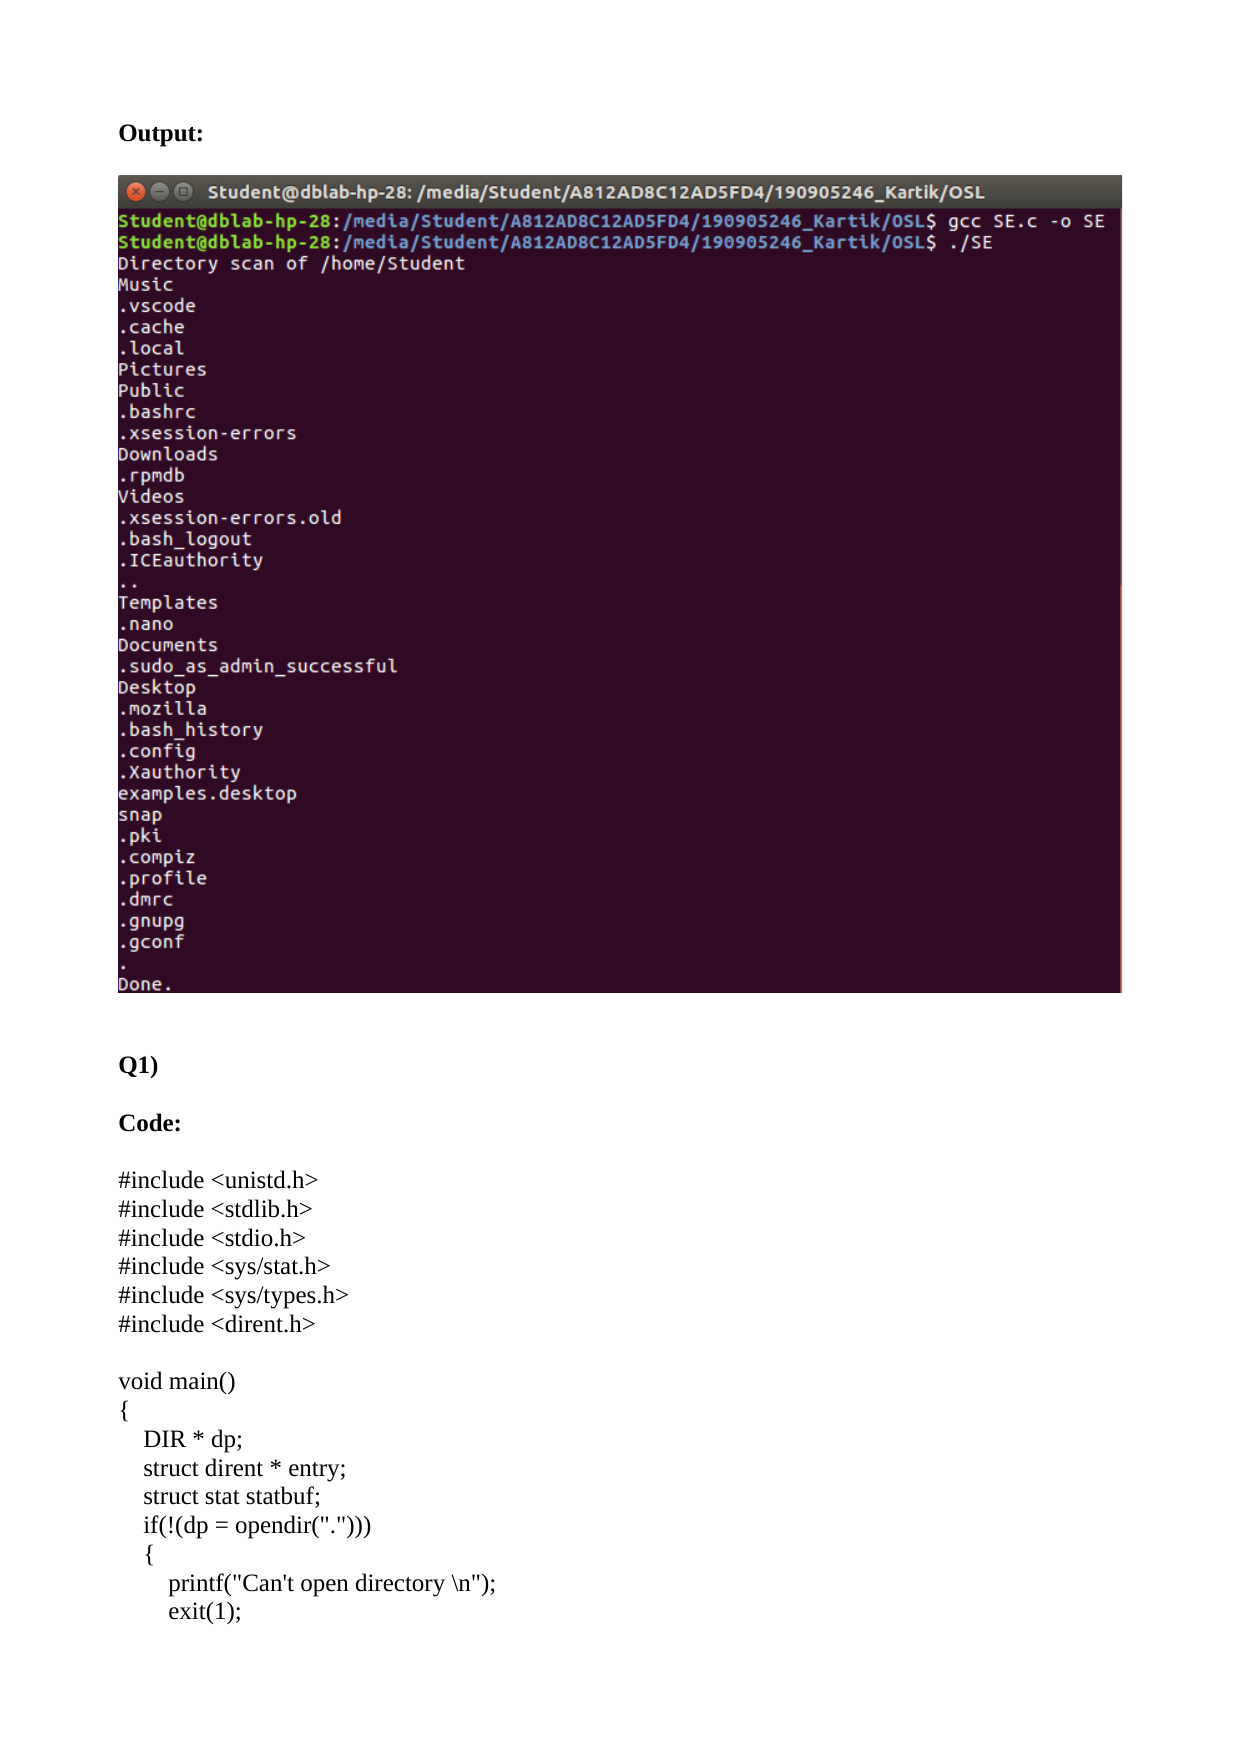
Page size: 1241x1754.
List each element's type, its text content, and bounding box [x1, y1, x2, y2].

text #include <sys/stat.h> [118, 1251, 1122, 1280]
text { [118, 1539, 1122, 1568]
text exit(1); [118, 1596, 1122, 1625]
text #include <dirent.h> [118, 1309, 1122, 1338]
text Output: [118, 118, 1122, 147]
text #include <unistd.h> [118, 1165, 1122, 1194]
text struct dirent * entry; [118, 1453, 1122, 1481]
text void main() [118, 1366, 1122, 1395]
text #include <stdio.h> [118, 1223, 1122, 1251]
picture [118, 175, 1123, 993]
text struct stat statbuf; [118, 1481, 1122, 1510]
text printf("Can't open directory \n"); [118, 1568, 1122, 1596]
text #include <sys/types.h> [118, 1280, 1122, 1309]
text Code: [118, 1108, 1122, 1136]
text DIR * dp; [118, 1424, 1122, 1453]
text if(!(dp = opendir("."))) [118, 1510, 1122, 1539]
text #include <stdlib.h> [118, 1194, 1122, 1223]
text { [118, 1395, 1122, 1424]
text Q1) [118, 1050, 1122, 1079]
